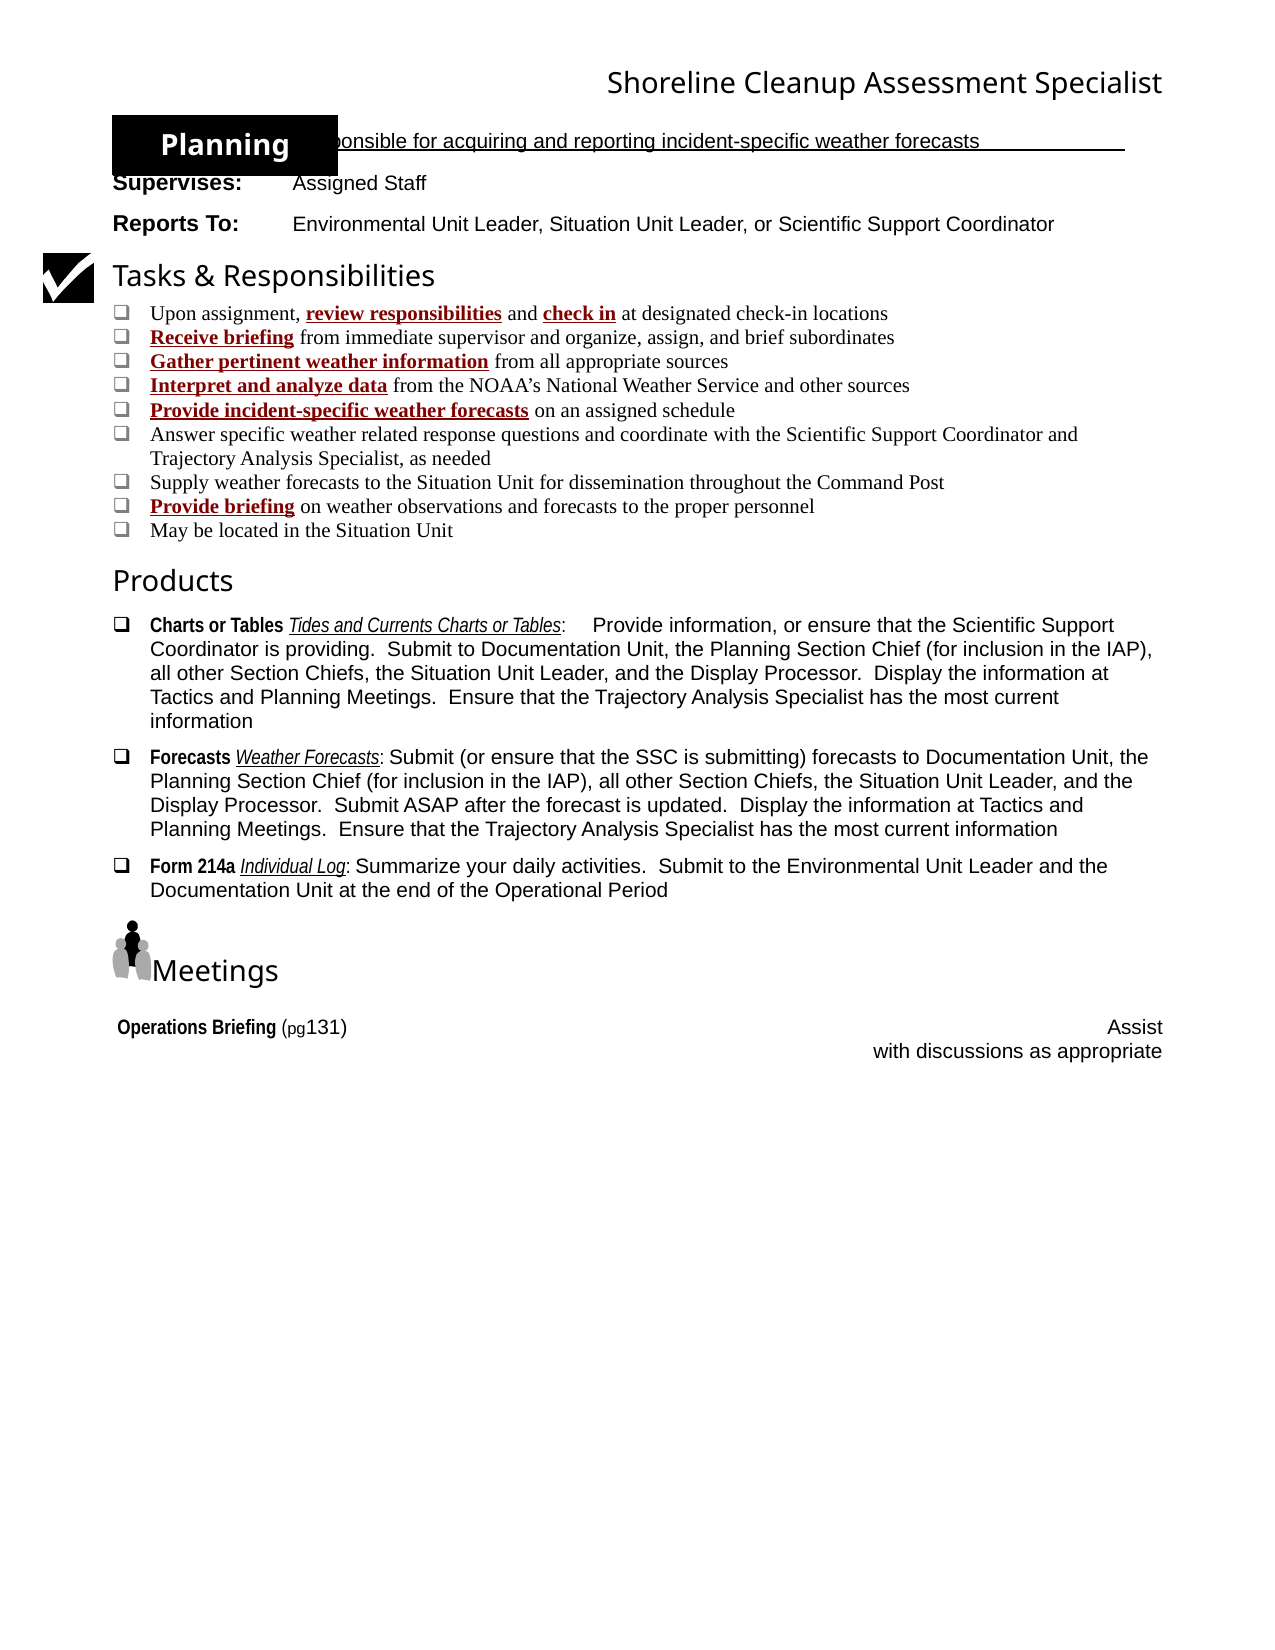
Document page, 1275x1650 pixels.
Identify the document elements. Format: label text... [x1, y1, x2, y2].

list Forecasts Weather Forecasts: Submit (or ensure that the SSC is submitting) forecasts to Documentation Unit, the Planning Section Chief (for inclusion in the IAP), all other Section Chiefs, the Situation Unit Leader, and the Display Processor. Submit ASAP after the forecast is updated. Display the information at Tactics and Planning Meetings. Ensure that the Trajectory Analysis Specialist has the most current information [112, 745, 1162, 841]
text Meetings [112, 920, 1162, 989]
text Operations Briefing (pg131) Assist with discussions as appropriate [112, 1014, 1162, 1063]
list Upon assignment, review responsibilities and check in at designated check-in locations [112, 301, 1162, 325]
list Charts or Tables Tides and Currents Charts or Tables: Provide information, or ensure that the Scientific Support Coordinator is providing. Submit to Documentation Unit, the Planning Section Chief (for inclusion in the IAP), all other Section Chiefs, the Situation Unit Leader, and the Display Processor. Display the information at Tactics and Planning Meetings. Ensure that the Trajectory Analysis Specialist has the most current information [112, 613, 1162, 733]
list Gather pertinent weather information from all appropriate sources [112, 349, 1162, 373]
list Provide briefing on weather observations and forecasts to the proper personnel [112, 494, 1162, 518]
list Provide incident-specific weather forecasts on an assigned schedule [112, 397, 1162, 422]
text Supervises: Assigned Staff [112, 169, 1162, 195]
list Form 214a Individual Log: Summarize your daily activities. Submit to the Environmental Unit Leader and the Documentation Unit at the end of the Operational Period [112, 854, 1162, 902]
list Supply weather forecasts to the Situation Unit for dissemination throughout the Command Post [112, 470, 1162, 494]
list Answer specific weather related response questions and coordinate with the Scientific Support Coordinator and Trajectory Analysis Specialist, as needed [112, 422, 1162, 470]
list Interpret and analyze data from the NOAA’s National Weather Service and other sources [112, 373, 1162, 397]
list May be located in the Situation Unit [112, 518, 1162, 542]
text Products [112, 561, 1162, 600]
list Receive briefing from immediate supervisor and organize, assign, and brief subordinates [112, 325, 1162, 349]
text Tasks & Responsibilities [112, 255, 1162, 295]
text Primary Duty: Responsible for acquiring and reporting incident-specific weather forecasts [338, 127, 1162, 154]
text Reports To: Environmental Unit Leader, Situation Unit Leader, or Scientific Support Coordinator [112, 210, 1162, 237]
